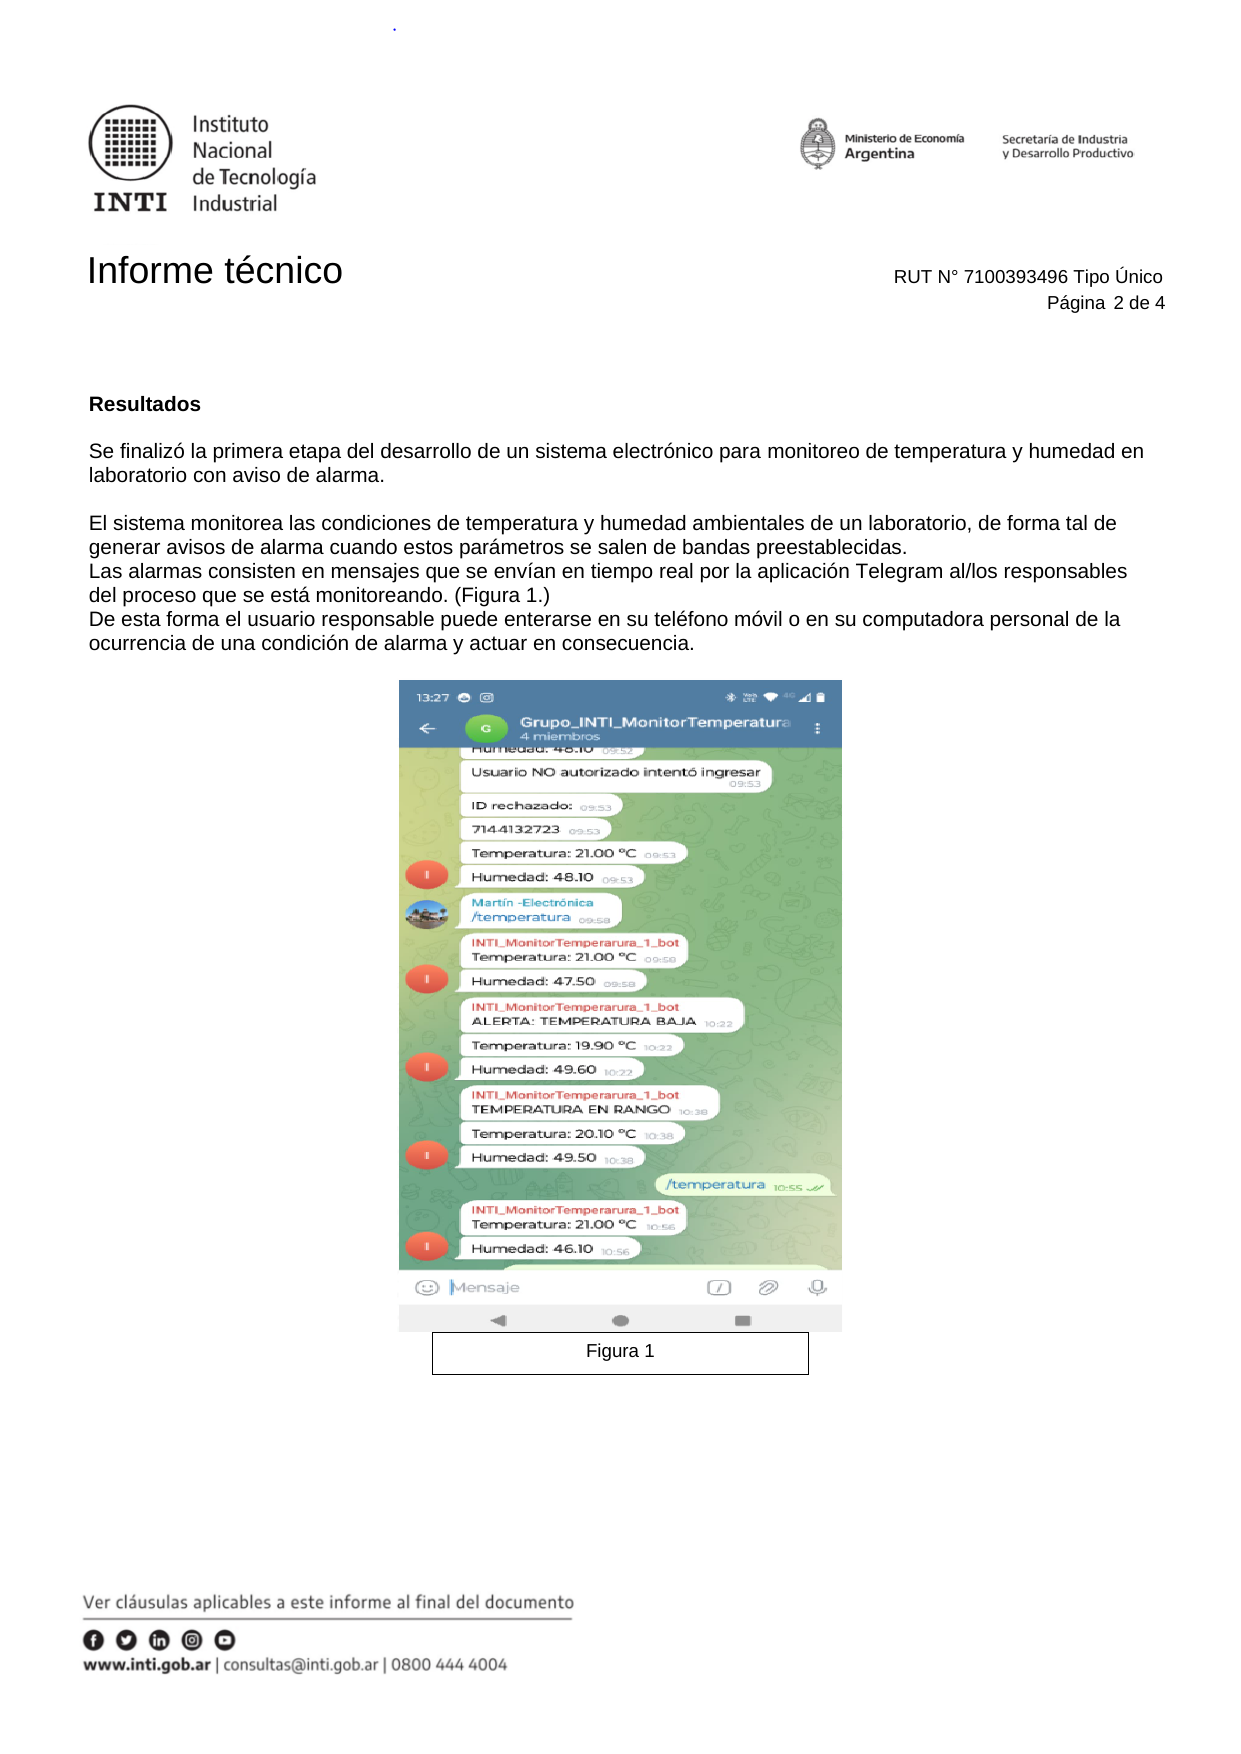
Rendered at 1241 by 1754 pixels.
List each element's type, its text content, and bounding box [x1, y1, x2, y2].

text Resultados [89, 391, 1152, 415]
text Se finalizó la primera etapa del desarrollo de un sistema electrónico para monitoreo de temperatura y humedad en laboratorio con aviso de alarma. [89, 439, 1152, 487]
text Figura 1 [447, 1340, 793, 1361]
picture [11, 26, 1241, 245]
text El sistema monitorea las condiciones de temperatura y humedad ambientales de un laboratorio, de forma tal de generar avisos de alarma cuando estos parámetros se salen de bandas preestablecidas. [89, 511, 1152, 559]
text Las alarmas consisten en mensajes que se envían en tiempo real por la aplicación Telegram al/los responsables del proceso que se está monitoreando. (Figura 1.) [89, 559, 1152, 607]
text De esta forma el usuario responsable puede enterarse en su teléfono móvil o en su computadora personal de la ocurrencia de una condición de alarma y actuar en consecuencia. [89, 607, 1152, 655]
picture [3, 1583, 1225, 1703]
picture [397, 678, 844, 1332]
